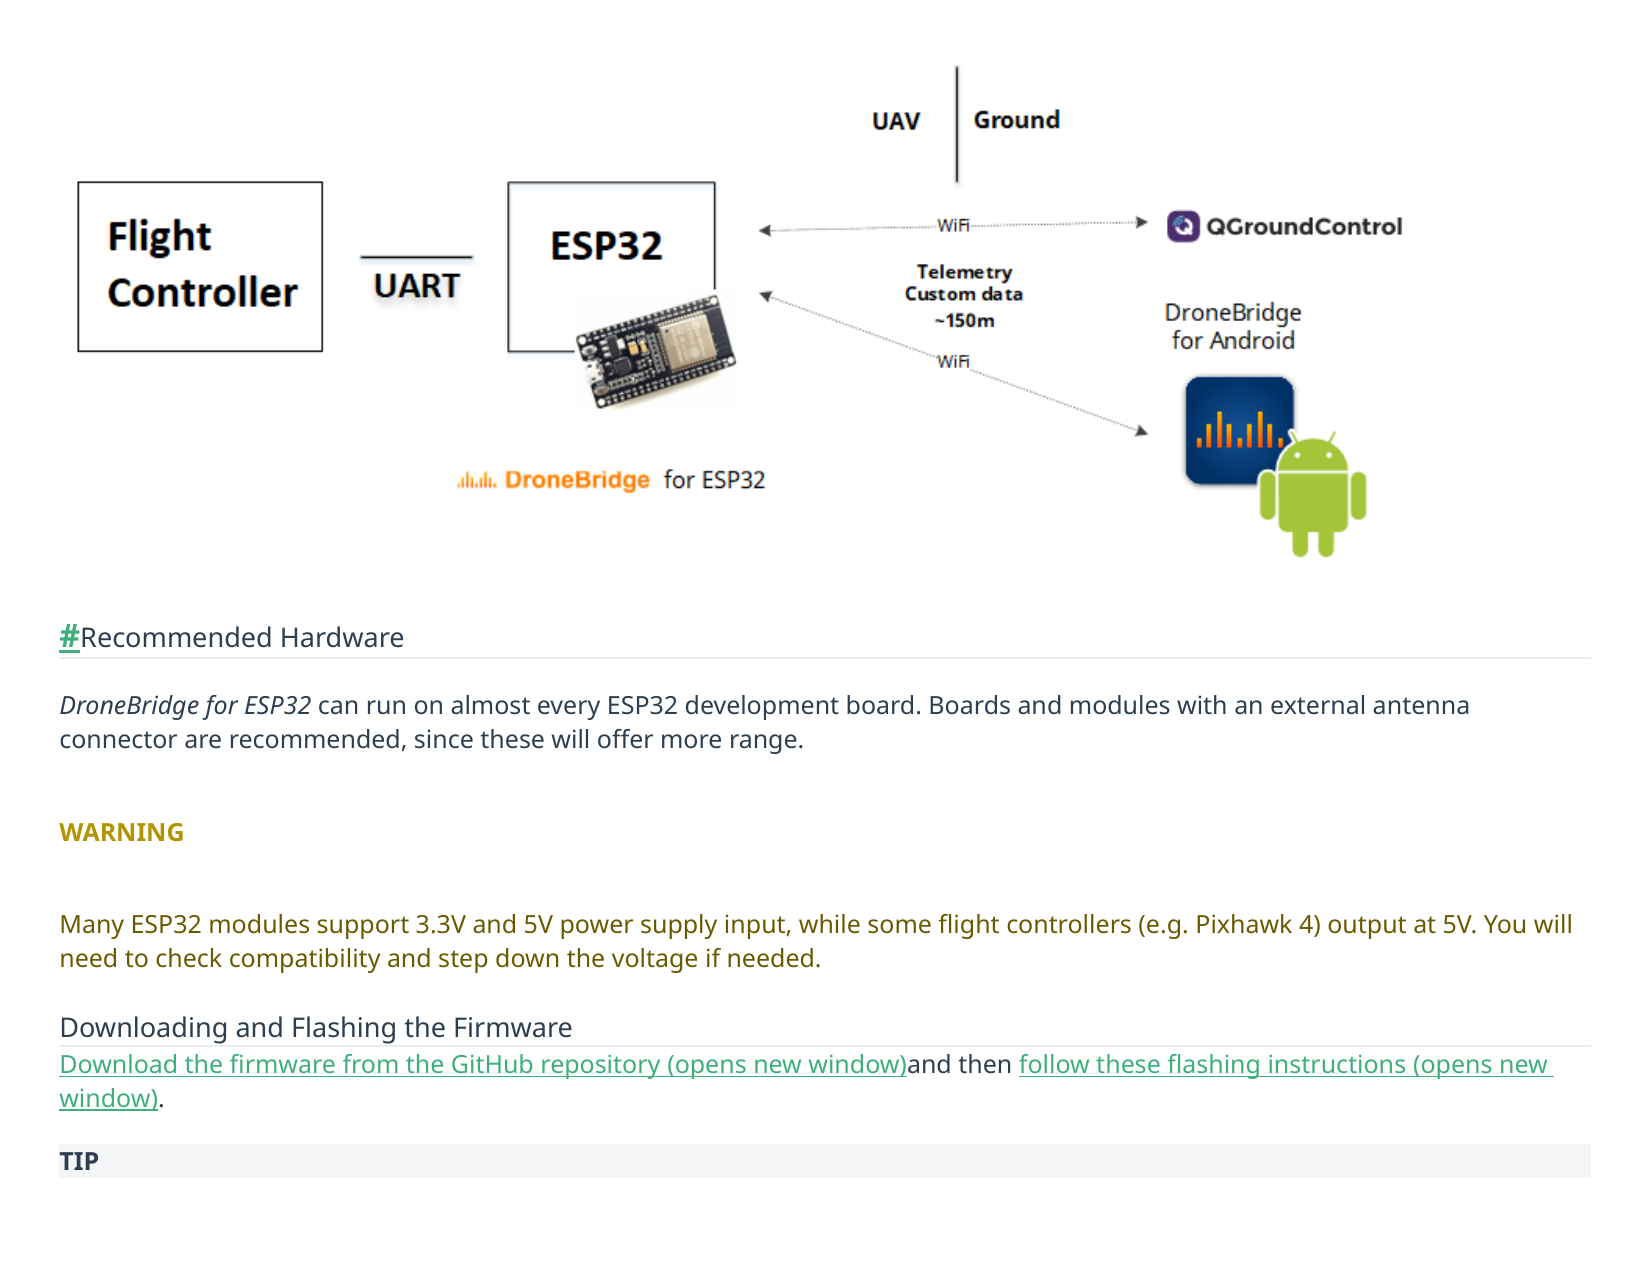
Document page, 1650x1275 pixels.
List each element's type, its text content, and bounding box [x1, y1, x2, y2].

subtitle Downloading and Flashing the Firmware [59, 1008, 1591, 1045]
text Download the firmware from the GitHub repository (opens new window)and then follow these flashing instructions (opens new window). [59, 1047, 1591, 1115]
text DroneBridge for ESP32 can run on almost every ESP32 development board. Boards and modules with an external antenna connector are recommended, since these will offer more range. [59, 688, 1591, 756]
title WARNING [59, 814, 1591, 848]
text Many ESP32 modules support 3.3V and 5V power supply input, while some flight controllers (e.g. Pixhawk 4) output at 5V. You will need to check compatibility and step down the voltage if needed. [59, 907, 1591, 975]
subtitle #Recommended Hardware [59, 613, 1591, 657]
picture [59, 59, 1424, 584]
title TIP [59, 1144, 1591, 1178]
